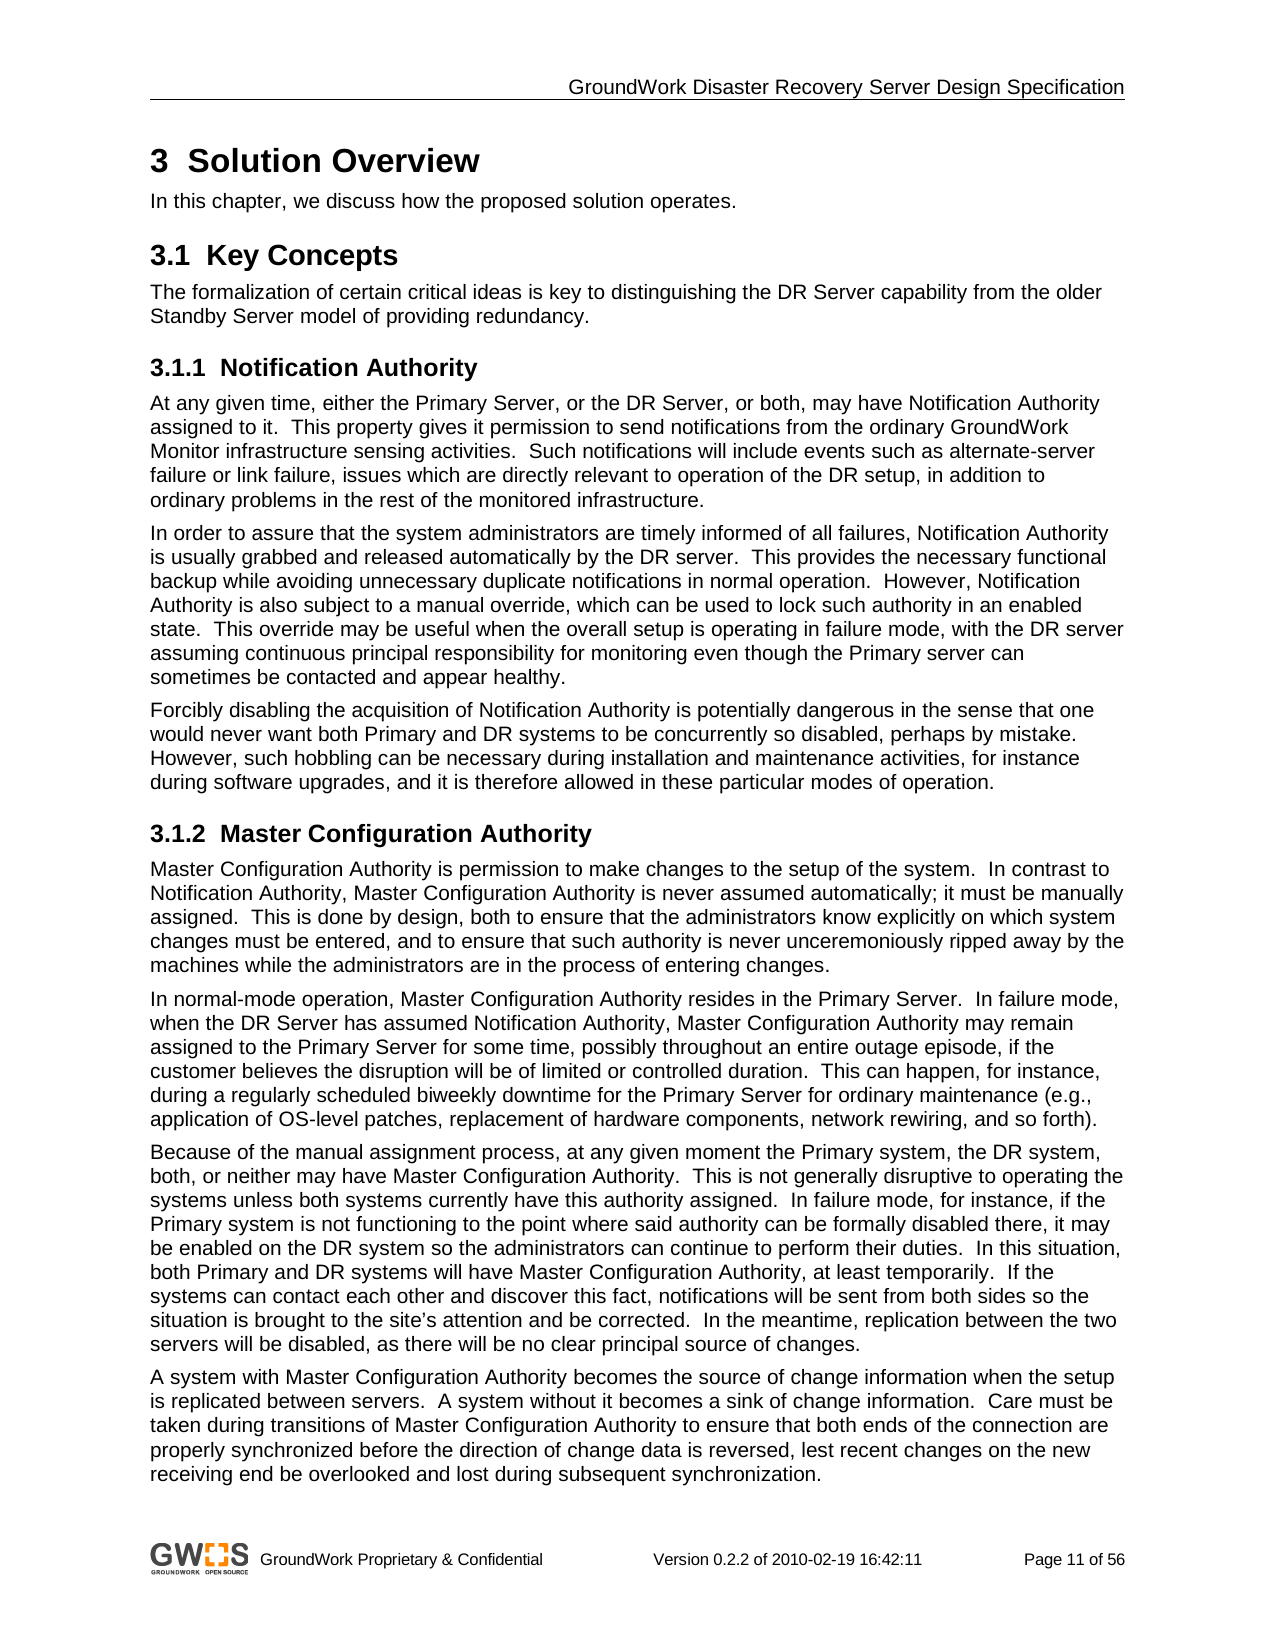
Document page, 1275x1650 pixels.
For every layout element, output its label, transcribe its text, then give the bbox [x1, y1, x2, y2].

text Forcibly disabling the acquisition of Notification Authority is potentially dangerous in the sense that one would never want both Primary and DR systems to be concurrently so disabled, perhaps by mistake. However, such hobbling can be necessary during installation and maintenance activities, for instance during software upgrades, and it is therefore allowed in these particular modes of operation. [150, 698, 1125, 794]
text Because of the manual assignment process, at any given moment the Primary system, the DR system, both, or neither may have Master Configuration Authority. This is not generally disruptive to operating the systems unless both systems currently have this authority assigned. In failure mode, for instance, if the Primary system is not functioning to the point where said authority can be formally disabled there, it may be enabled on the DR system so the administrators can continue to perform their duties. In this situation, both Primary and DR systems will have Master Configuration Authority, at least temporarily. If the systems can contact each other and discover this fact, notifications will be sent from both sides so the situation is brought to the site’s attention and be corrected. In the meantime, replication between the two servers will be disabled, as there will be no clear principal source of changes. [150, 1140, 1125, 1356]
subtitle Key Concepts [150, 238, 1125, 271]
text In this chapter, we discuss how the proposed solution operates. [150, 188, 1125, 213]
picture [150, 1543, 248, 1575]
subtitle Master Configuration Authority [150, 819, 1125, 848]
subtitle Solution Overview [150, 141, 1125, 179]
text In normal-mode operation, Master Configuration Authority resides in the Primary Server. In failure mode, when the DR Server has assumed Notification Authority, Master Configuration Authority may remain assigned to the Primary Server for some time, possibly throughout an entire outage episode, if the customer believes the disruption will be of limited or controlled duration. This can happen, for instance, during a regularly scheduled biweekly downtime for the Primary Server for ordinary maintenance (e.g., application of OS-level patches, replacement of hardware components, network rewiring, and so forth). [150, 986, 1125, 1131]
text In order to assure that the system administrators are timely informed of all failures, Notification Authority is usually grabbed and released automatically by the DR server. This provides the necessary functional backup while avoiding unnecessary duplicate notifications in normal operation. However, Notification Authority is also subject to a manual override, which can be used to lock such authority in an enabled state. This override may be useful when the overall setup is operating in failure mode, with the DR server assuming continuous principal responsibility for monitoring even though the Primary server can sometimes be contacted and appear healthy. [150, 521, 1125, 689]
text Master Configuration Authority is permission to make changes to the setup of the system. In contrast to Notification Authority, Master Configuration Authority is never assumed automatically; it must be manually assigned. This is done by design, both to ensure that the administrators know explicitly on which system changes must be entered, and to ensure that such authority is never unceremoniously ripped away by the machines while the administrators are in the process of entering changes. [150, 857, 1125, 977]
text A system with Master Configuration Authority becomes the source of change information when the setup is replicated between servers. A system without it becomes a sink of change information. Care must be taken during transitions of Master Configuration Authority to ensure that both ends of the connection are properly synchronized before the direction of change data is reversed, lest recent changes on the new receiving end be overlooked and lost during subsequent synchronization. [150, 1365, 1125, 1486]
text At any given time, either the Primary Server, or the DR Server, or both, may have Notification Authority assigned to it. This property gives it permission to send notifications from the ordinary GroundWork Monitor infrastructure sensing activities. Such notifications will include events such as alternate-server failure or link failure, issues which are directly relevant to operation of the DR setup, in addition to ordinary problems in the rest of the monitored infrastructure. [150, 391, 1125, 512]
text The formalization of certain critical ideas is key to distinguishing the DR Server capability from the older Standby Server model of providing redundancy. [150, 280, 1125, 328]
subtitle Notification Authority [150, 353, 1125, 382]
